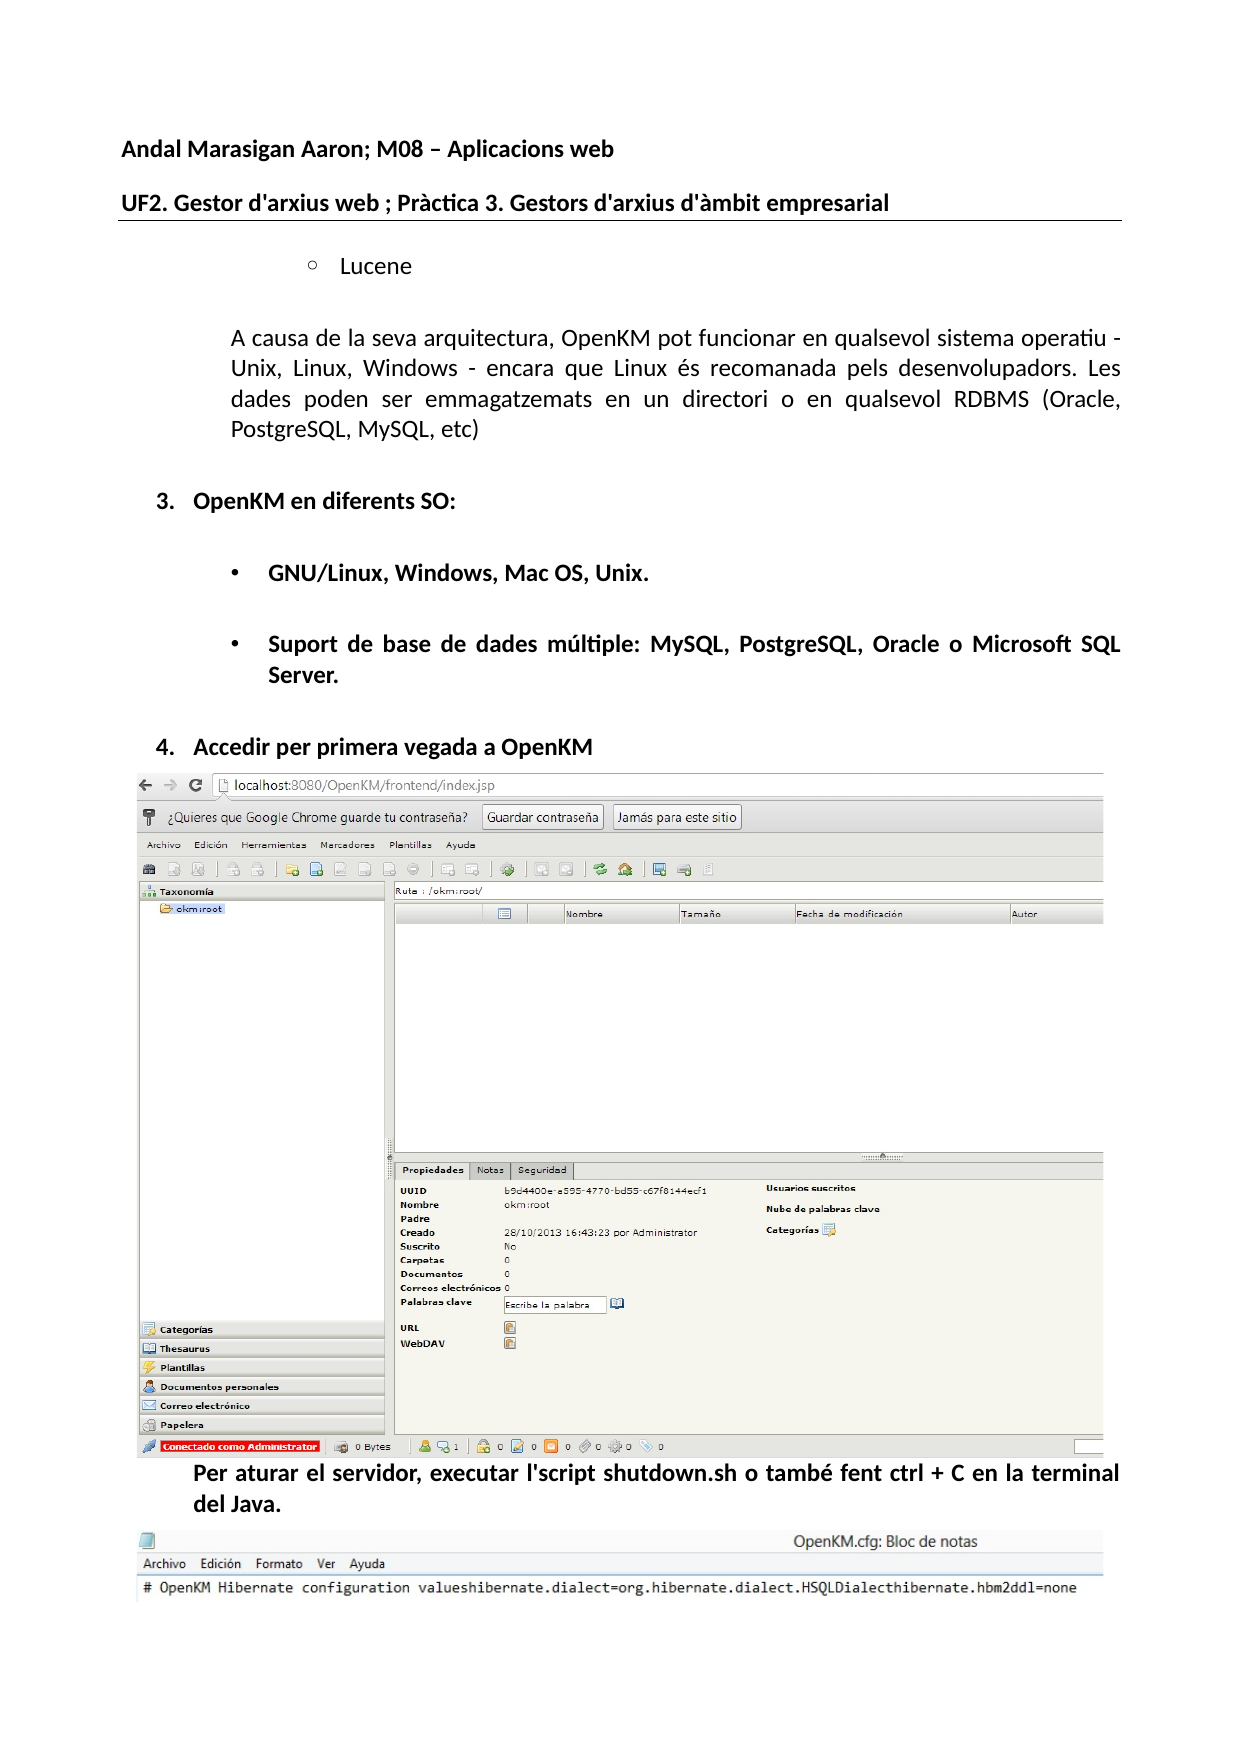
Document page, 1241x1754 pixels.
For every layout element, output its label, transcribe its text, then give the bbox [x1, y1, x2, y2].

list Accedir per primera vegada a OpenKM [156, 731, 1122, 761]
list A causa de la seva arquitectura, OpenKM pot funcionar en qualsevol sistema operatiu - Unix, Linux, Windows - encara que Linux és recomanada pels desenvolupadors. Les dades poden ser emmagatzemats en un directori o en qualsevol RDBMS (Oracle, PostgreSQL, MySQL, etc) [193, 322, 1122, 444]
picture [136, 773, 1104, 1458]
picture [136, 1530, 1104, 1602]
list OpenKM en diferents SO: [156, 485, 1122, 516]
list GNU/Linux, Windows, Mac OS, Unix. [231, 557, 1122, 587]
list Suport de base de dades múltiple: MySQL, PostgreSQL, Oracle o Microsoft SQL Server. [231, 628, 1122, 689]
list Lucene [302, 250, 1122, 280]
list Per aturar el servidor, executar l'script shutdown.sh o també fent ctrl + C en la terminal del Java. [156, 803, 1122, 1518]
